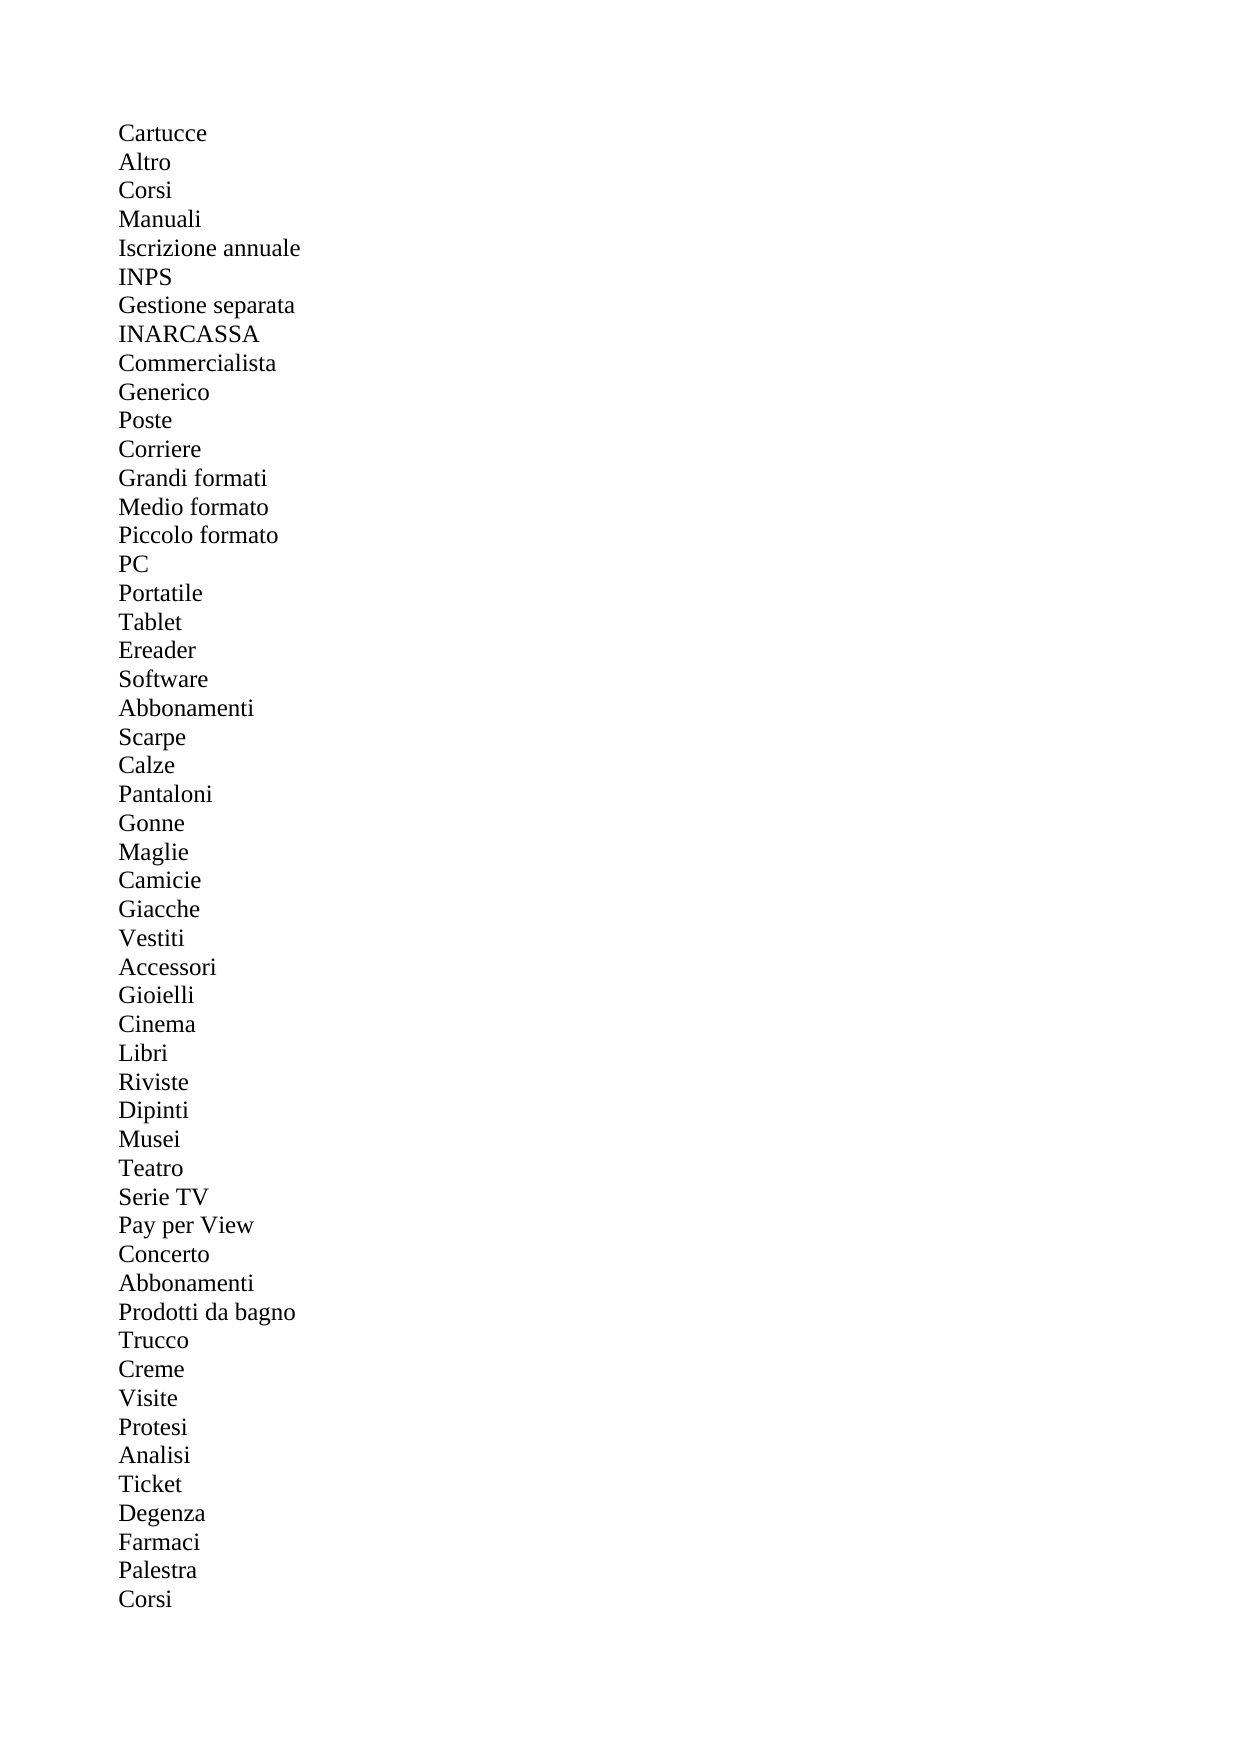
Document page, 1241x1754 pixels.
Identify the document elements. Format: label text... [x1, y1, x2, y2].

text Pantaloni [118, 779, 1122, 808]
text Abbonamenti [118, 693, 1122, 722]
text Palestra [118, 1556, 1122, 1584]
text Creme [118, 1354, 1122, 1383]
text Concerto [118, 1239, 1122, 1268]
text Camicie [118, 866, 1122, 894]
text Medio formato [118, 492, 1122, 521]
text Vestiti [118, 923, 1122, 952]
text Prodotti da bagno [118, 1297, 1122, 1326]
text Maglie [118, 837, 1122, 866]
text Scarpe [118, 722, 1122, 751]
text Ereader [118, 636, 1122, 664]
text Poste [118, 406, 1122, 434]
text Altro [118, 147, 1122, 176]
text Gonne [118, 808, 1122, 837]
text Manuali [118, 204, 1122, 233]
text Abbonamenti [118, 1268, 1122, 1297]
text Iscrizione annuale [118, 233, 1122, 262]
text Gioielli [118, 981, 1122, 1009]
text Trucco [118, 1326, 1122, 1354]
text Teatro [118, 1153, 1122, 1182]
text Dipinti [118, 1096, 1122, 1124]
text Analisi [118, 1441, 1122, 1469]
text INARCASSA [118, 319, 1122, 348]
text Corriere [118, 434, 1122, 463]
text Grandi formati [118, 463, 1122, 492]
text Tablet [118, 607, 1122, 636]
text Protesi [118, 1412, 1122, 1441]
text Riviste [118, 1067, 1122, 1096]
text Calze [118, 751, 1122, 779]
text Piccolo formato [118, 521, 1122, 549]
text INPS [118, 262, 1122, 291]
text Farmaci [118, 1527, 1122, 1556]
text Portatile [118, 578, 1122, 607]
text Cartucce [118, 118, 1122, 147]
text Commercialista [118, 348, 1122, 377]
text Degenza [118, 1498, 1122, 1527]
text Cinema [118, 1009, 1122, 1038]
text Generico [118, 377, 1122, 406]
text Serie TV [118, 1182, 1122, 1211]
text Software [118, 664, 1122, 693]
text Libri [118, 1038, 1122, 1067]
text Visite [118, 1383, 1122, 1412]
text Gestione separata [118, 291, 1122, 319]
text Ticket [118, 1469, 1122, 1498]
text PC [118, 549, 1122, 578]
text Pay per View [118, 1211, 1122, 1239]
text Giacche [118, 894, 1122, 923]
text Accessori [118, 952, 1122, 981]
text Corsi [118, 176, 1122, 204]
text Musei [118, 1124, 1122, 1153]
text Corsi [118, 1584, 1122, 1613]
